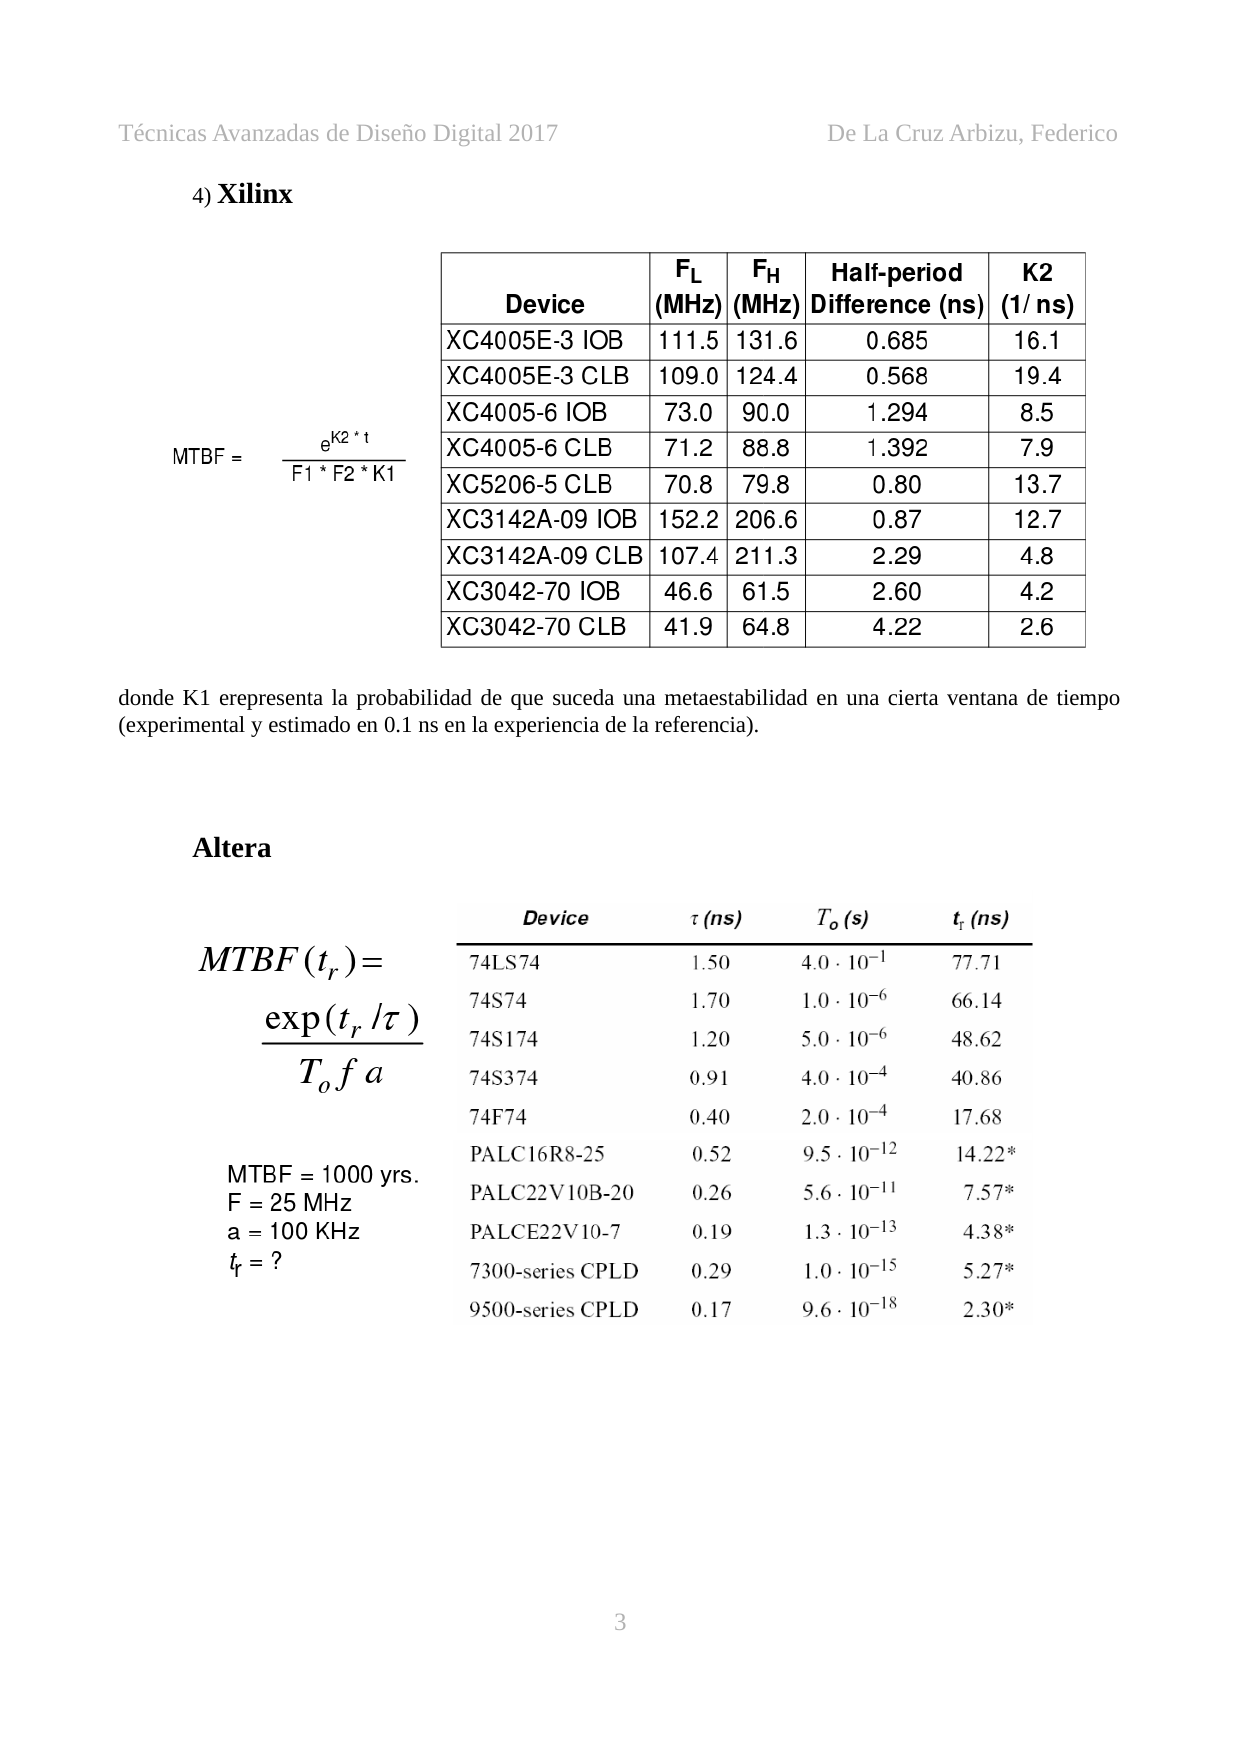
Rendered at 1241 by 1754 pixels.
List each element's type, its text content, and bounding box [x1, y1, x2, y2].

picture [430, 236, 1100, 658]
picture [190, 890, 1050, 1325]
text 4) Xilinx [118, 176, 1122, 210]
picture [162, 414, 422, 499]
text donde K1 erepresenta la probabilidad de que suceda una metaestabilidad en una cierta ventana de tiempo (experimental y estimado en 0.1 ns en la experiencia de la referencia). [118, 684, 1122, 737]
text Altera [118, 830, 1122, 864]
